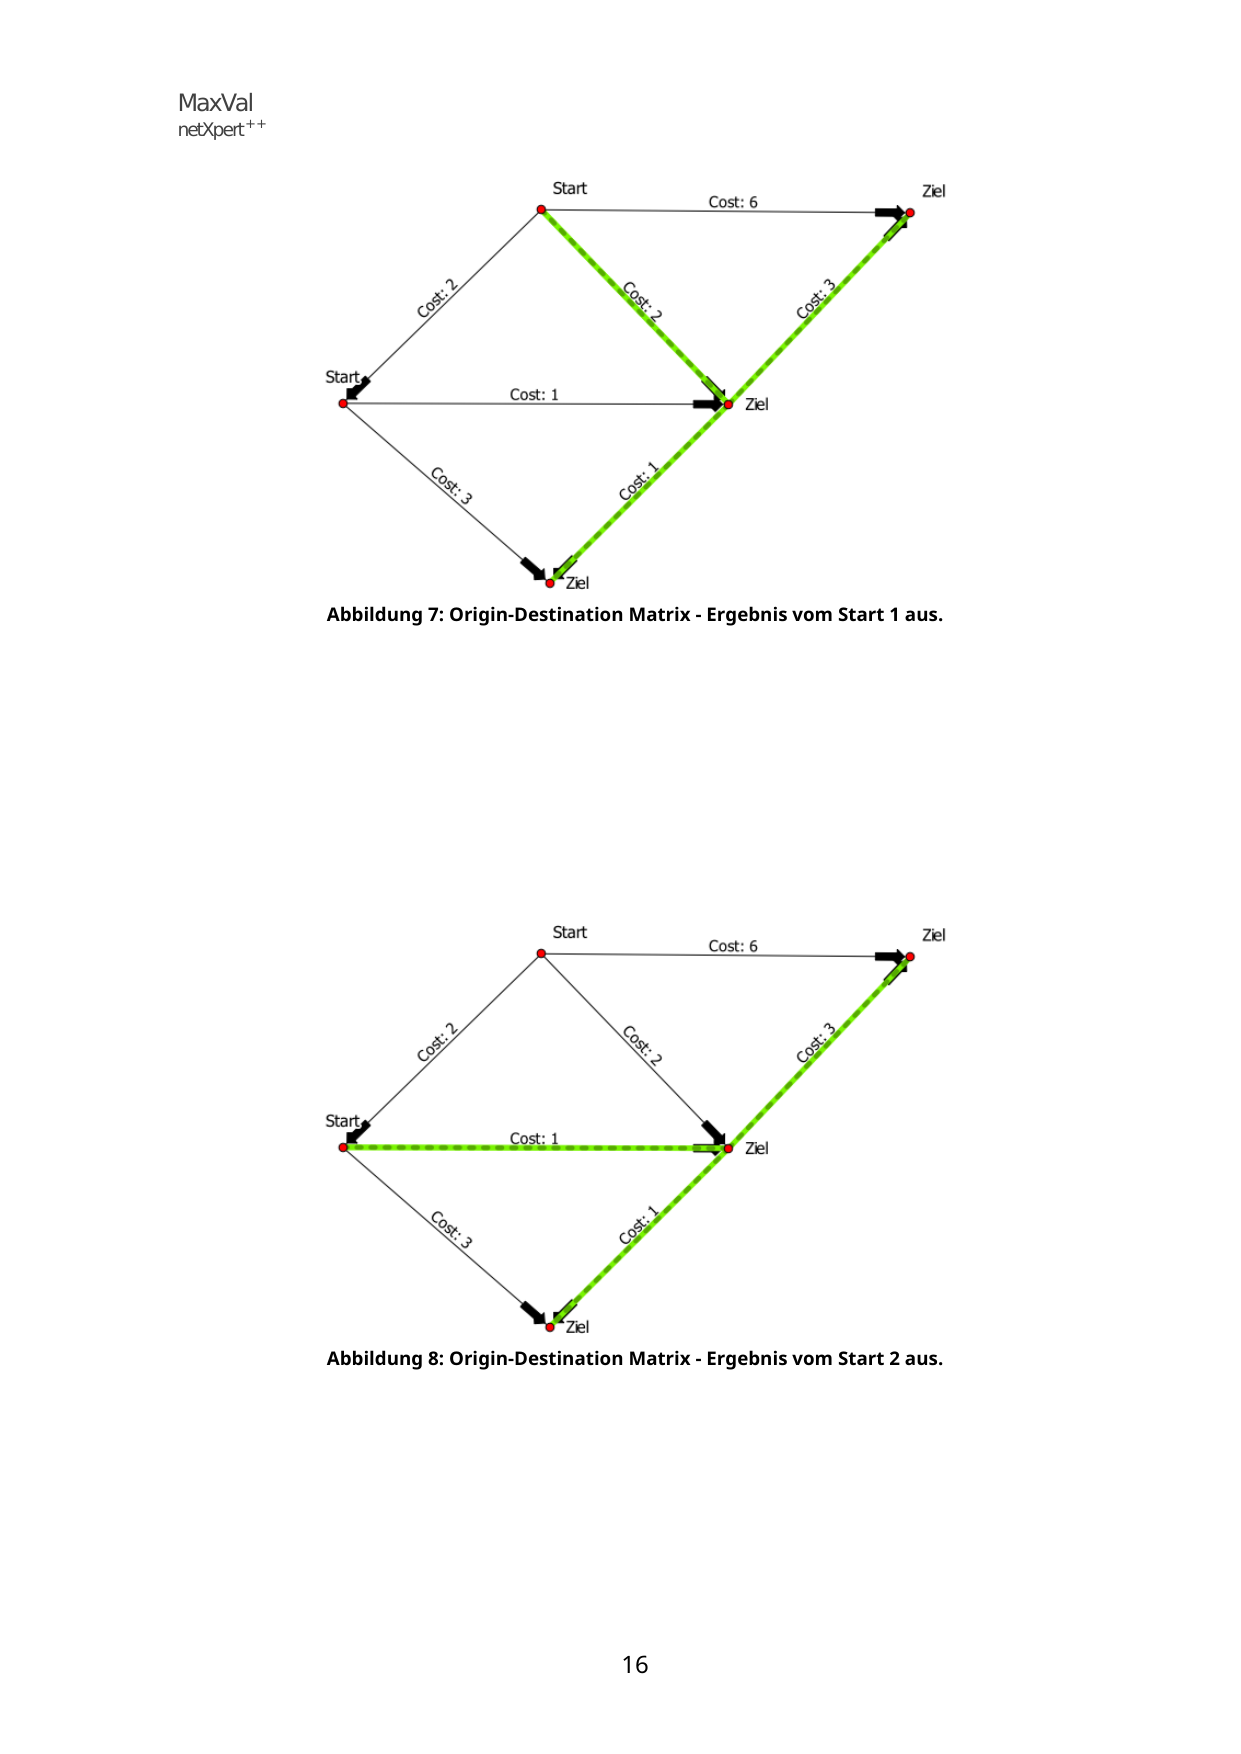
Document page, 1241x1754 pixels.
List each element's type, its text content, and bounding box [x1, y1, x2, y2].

picture [314, 158, 956, 602]
picture [314, 902, 956, 1346]
text Abbildung 8: Origin-Destination Matrix - Ergebnis vom Start 2 aus. [315, 1346, 955, 1371]
text Abbildung 7: Origin-Destination Matrix - Ergebnis vom Start 1 aus. [315, 602, 955, 627]
